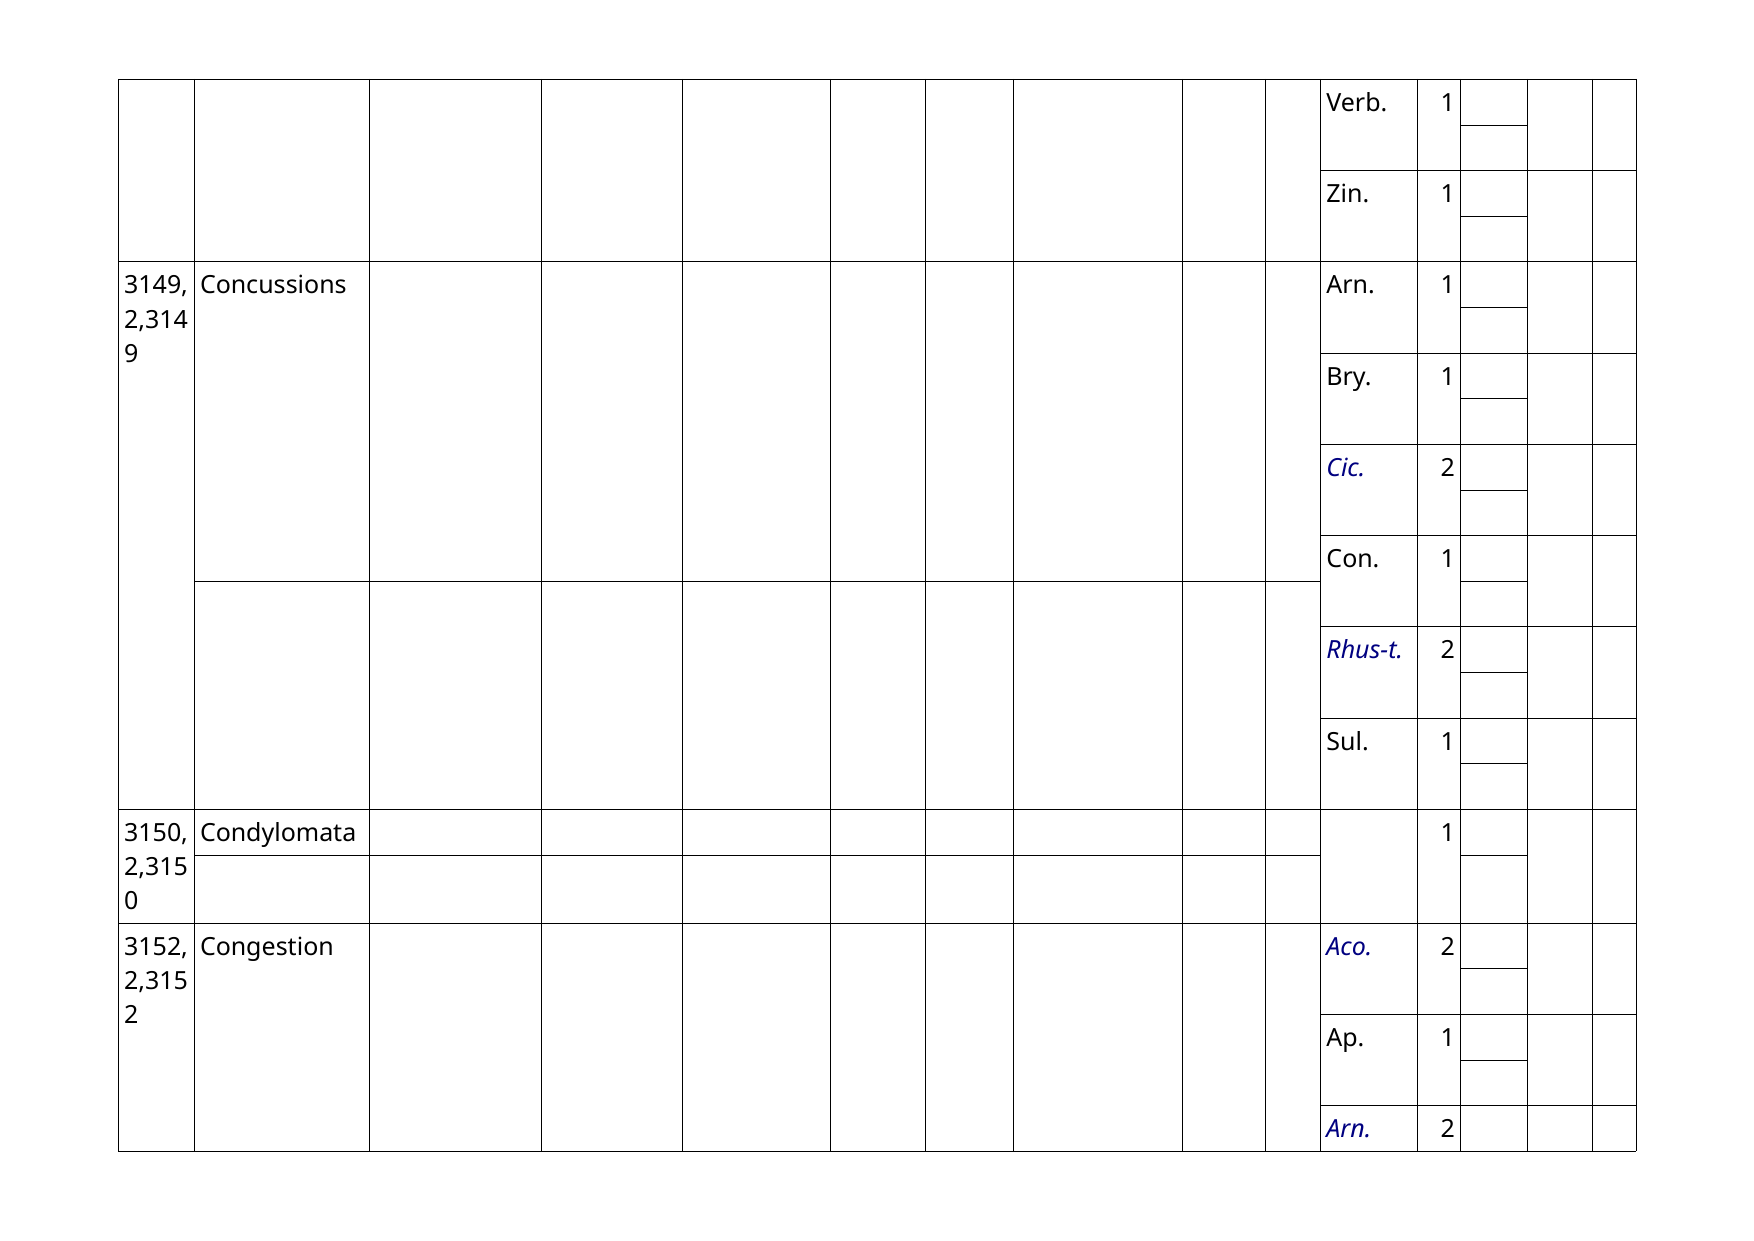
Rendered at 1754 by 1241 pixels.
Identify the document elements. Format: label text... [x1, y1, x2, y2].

table_cell [1266, 924, 1320, 1151]
table_cell Congestion [195, 924, 369, 1151]
table_cell [1461, 536, 1527, 581]
table_cell 3152,2,3152 [119, 924, 194, 1151]
table_cell [1014, 582, 1182, 809]
table_cell [1593, 262, 1636, 353]
table_cell [1461, 445, 1527, 489]
table_cell 1 [1418, 80, 1460, 170]
table_cell [1593, 719, 1636, 809]
table_cell [831, 856, 925, 923]
table_cell 1 [1418, 1015, 1460, 1105]
table_cell [542, 262, 682, 581]
table_cell [1014, 924, 1182, 1151]
table_cell [1461, 719, 1527, 763]
table_cell [1014, 80, 1182, 261]
table_cell [1528, 924, 1592, 1014]
table_cell Sul. [1321, 719, 1417, 809]
table_cell [1528, 627, 1592, 718]
table_cell [1461, 308, 1527, 353]
table_cell [119, 80, 194, 261]
table_cell [1461, 217, 1527, 261]
table_cell [542, 924, 682, 1151]
table_cell [926, 262, 1013, 581]
table_cell [1528, 80, 1592, 170]
table_cell 3150,2,3150 [119, 810, 194, 923]
table_cell [1593, 810, 1636, 923]
table_cell Arn. [1321, 262, 1417, 353]
table_cell [195, 80, 369, 261]
table_cell [1461, 491, 1527, 535]
table_cell [1461, 627, 1527, 672]
table_cell 2 [1418, 445, 1460, 535]
table_cell Bry. [1321, 354, 1417, 444]
table_cell [1461, 924, 1527, 968]
table_cell [1461, 856, 1527, 923]
table_cell [831, 262, 925, 581]
table_cell [1593, 1015, 1636, 1105]
table_cell 2 [1418, 627, 1460, 718]
table_cell [1266, 810, 1320, 854]
table_cell [831, 582, 925, 809]
table_cell Arn. [1321, 1106, 1417, 1151]
table_cell [1461, 80, 1527, 124]
table_cell [1461, 673, 1527, 718]
table_cell [683, 262, 830, 581]
table_cell [1461, 126, 1527, 170]
table_cell [831, 810, 925, 854]
table_cell [370, 582, 541, 809]
table_cell [370, 924, 541, 1151]
table_cell [370, 856, 541, 923]
table_cell [1593, 536, 1636, 626]
table_cell [1461, 969, 1527, 1014]
table_cell [1528, 719, 1592, 809]
table_cell [683, 810, 830, 854]
table_cell [1461, 1061, 1527, 1105]
table_cell 1 [1418, 719, 1460, 809]
table_cell [926, 80, 1013, 261]
table_cell [1593, 445, 1636, 535]
table_cell [1183, 810, 1265, 854]
table_cell [1014, 262, 1182, 581]
table_cell [195, 582, 369, 809]
table_cell 3149,2,3149 [119, 262, 194, 809]
table_cell [831, 80, 925, 261]
table_cell 2 [1418, 924, 1460, 1014]
table_cell [1528, 445, 1592, 535]
table_cell [683, 80, 830, 261]
table_cell [1528, 536, 1592, 626]
table_cell Ap. [1321, 1015, 1417, 1105]
table_cell [1528, 810, 1592, 923]
table_cell [926, 924, 1013, 1151]
table_cell [195, 856, 369, 923]
table_cell [683, 924, 830, 1151]
table_cell Verb. [1321, 80, 1417, 170]
table_cell [542, 810, 682, 854]
table_cell [1461, 1106, 1527, 1151]
table_cell [683, 582, 830, 809]
table_cell [926, 582, 1013, 809]
table_cell [370, 80, 541, 261]
table_cell [1528, 354, 1592, 444]
table_cell [831, 924, 925, 1151]
table_cell [1014, 810, 1182, 854]
table_cell Concussions [195, 262, 369, 581]
table_cell [1461, 582, 1527, 626]
table_cell [542, 856, 682, 923]
table_cell [1593, 80, 1636, 170]
table_cell 1 [1418, 354, 1460, 444]
table_cell 1 [1418, 262, 1460, 353]
table_cell [1528, 1106, 1592, 1151]
table_cell [1593, 171, 1636, 261]
table_cell [926, 856, 1013, 923]
table_cell [1461, 262, 1527, 307]
table_cell [1528, 262, 1592, 353]
table_cell Condylomata [195, 810, 369, 854]
table_cell [370, 810, 541, 854]
table_cell Rhus-t. [1321, 627, 1417, 718]
table_cell [1183, 856, 1265, 923]
table_cell [1266, 582, 1320, 809]
table_cell [1183, 80, 1265, 261]
table_cell [683, 856, 830, 923]
table_cell [1528, 171, 1592, 261]
table_cell [1461, 399, 1527, 444]
table_cell [542, 582, 682, 809]
table_cell 1 [1418, 536, 1460, 626]
table_cell [1183, 262, 1265, 581]
table_cell [1461, 171, 1527, 216]
table_cell [1461, 764, 1527, 809]
table_cell [1266, 80, 1320, 261]
table_cell 2 [1418, 1106, 1460, 1151]
table_cell [1528, 1015, 1592, 1105]
table_cell [1266, 856, 1320, 923]
table_cell [1183, 924, 1265, 1151]
table_cell Aco. [1321, 924, 1417, 1014]
table_cell [1593, 627, 1636, 718]
table_cell [1266, 262, 1320, 581]
table_cell [1321, 810, 1417, 923]
table_cell [1014, 856, 1182, 923]
table_cell [1593, 1106, 1636, 1151]
table_cell Cic. [1321, 445, 1417, 535]
table_cell [1183, 582, 1265, 809]
table_cell [1593, 354, 1636, 444]
table_cell [370, 262, 541, 581]
table_cell [1461, 1015, 1527, 1059]
table_cell [926, 810, 1013, 854]
table_cell [1593, 924, 1636, 1014]
table_cell [1461, 810, 1527, 854]
table_cell [1461, 354, 1527, 398]
table_cell 1 [1418, 171, 1460, 261]
table_cell Zin. [1321, 171, 1417, 261]
table_cell Con. [1321, 536, 1417, 626]
table_cell 1 [1418, 810, 1460, 923]
table_cell [542, 80, 682, 261]
